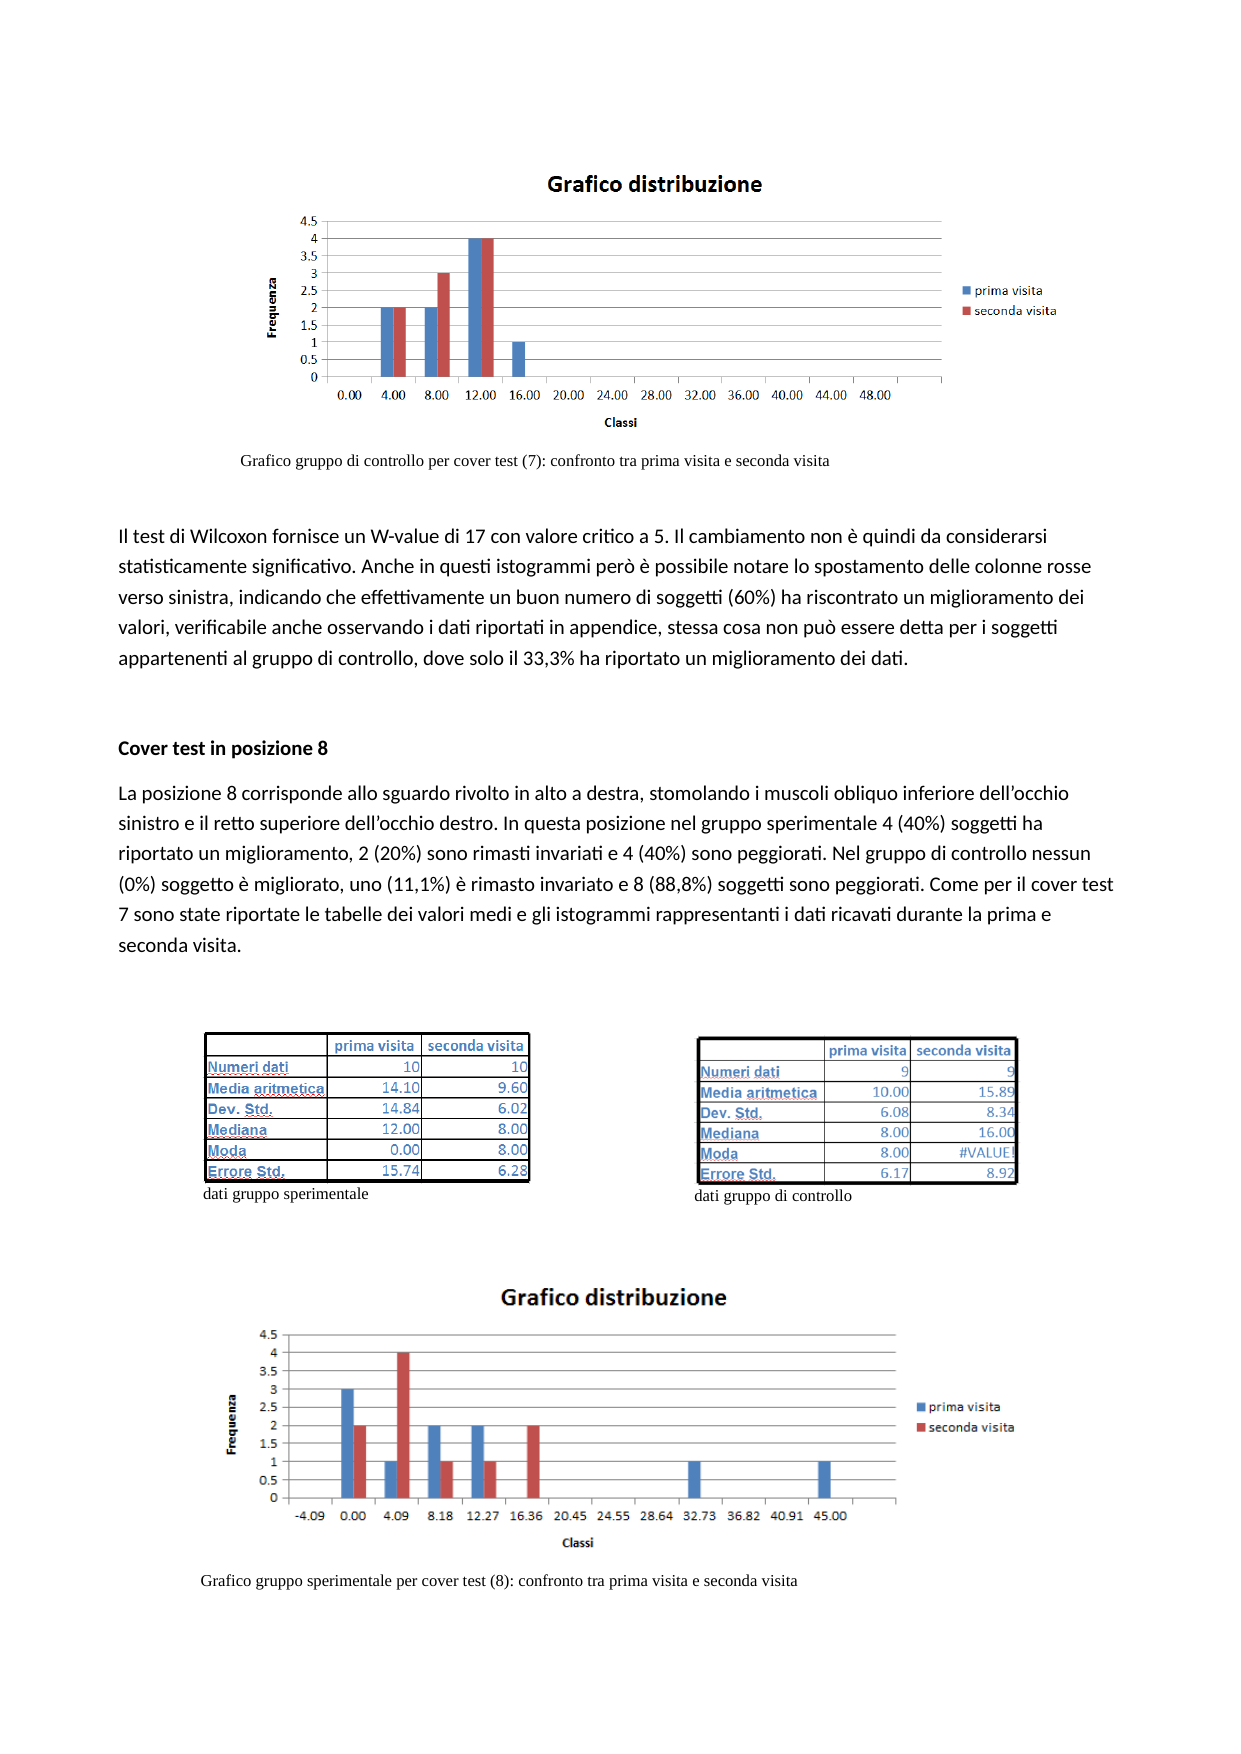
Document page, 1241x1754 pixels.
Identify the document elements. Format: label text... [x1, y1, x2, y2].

text Grafico gruppo di controllo per cover test (7): confronto tra prima visita e seconda visita [240, 451, 1069, 469]
text Grafico gruppo sperimentale per cover test (8): confronto tra prima visita e seconda visita [200, 1571, 1029, 1590]
text dati gruppo sperimentale [203, 1184, 531, 1203]
text Il test di Wilcoxon fornisce un W-value di 17 con valore critico a 5. Il cambiamento non è quindi da considerarsi statisticamente significativo. Anche in questi istogrammi però è possibile notare lo spostamento delle colonne rosse verso sinistra, indicando che effettivamente un buon numero di soggetti (60%) ha riscontrato un miglioramento dei valori, verificabile anche osservando i dati riportati in appendice, stessa cosa non può essere detta per i soggetti appartenenti al gruppo di controllo, dove solo il 33,3% ha riportato un miglioramento dei dati. [118, 523, 1122, 670]
picture [200, 1260, 1029, 1571]
picture [202, 1032, 531, 1184]
picture [240, 149, 1069, 451]
text La posizione 8 corrisponde allo sguardo rivolto in alto a destra, stomolando i muscoli obliquo inferiore dell’occhio sinistro e il retto superiore dell’occhio destro. In questa posizione nel gruppo sperimentale 4 (40%) soggetti ha riportato un miglioramento, 2 (20%) sono rimasti invariati e 4 (40%) sono peggiorati. Nel gruppo di controllo nessun (0%) soggetto è migliorato, uno (11,1%) è rimasto invariato e 8 (88,8%) soggetti sono peggiorati. Come per il cover test 7 sono state riportate le tabelle dei valori medi e gli istogrammi rappresentanti i dati ricavati durante la prima e seconda visita. [118, 780, 1122, 957]
text dati gruppo di controllo [694, 1186, 1021, 1204]
picture [694, 1035, 1021, 1186]
text Cover test in posizione 8 [118, 735, 1122, 760]
